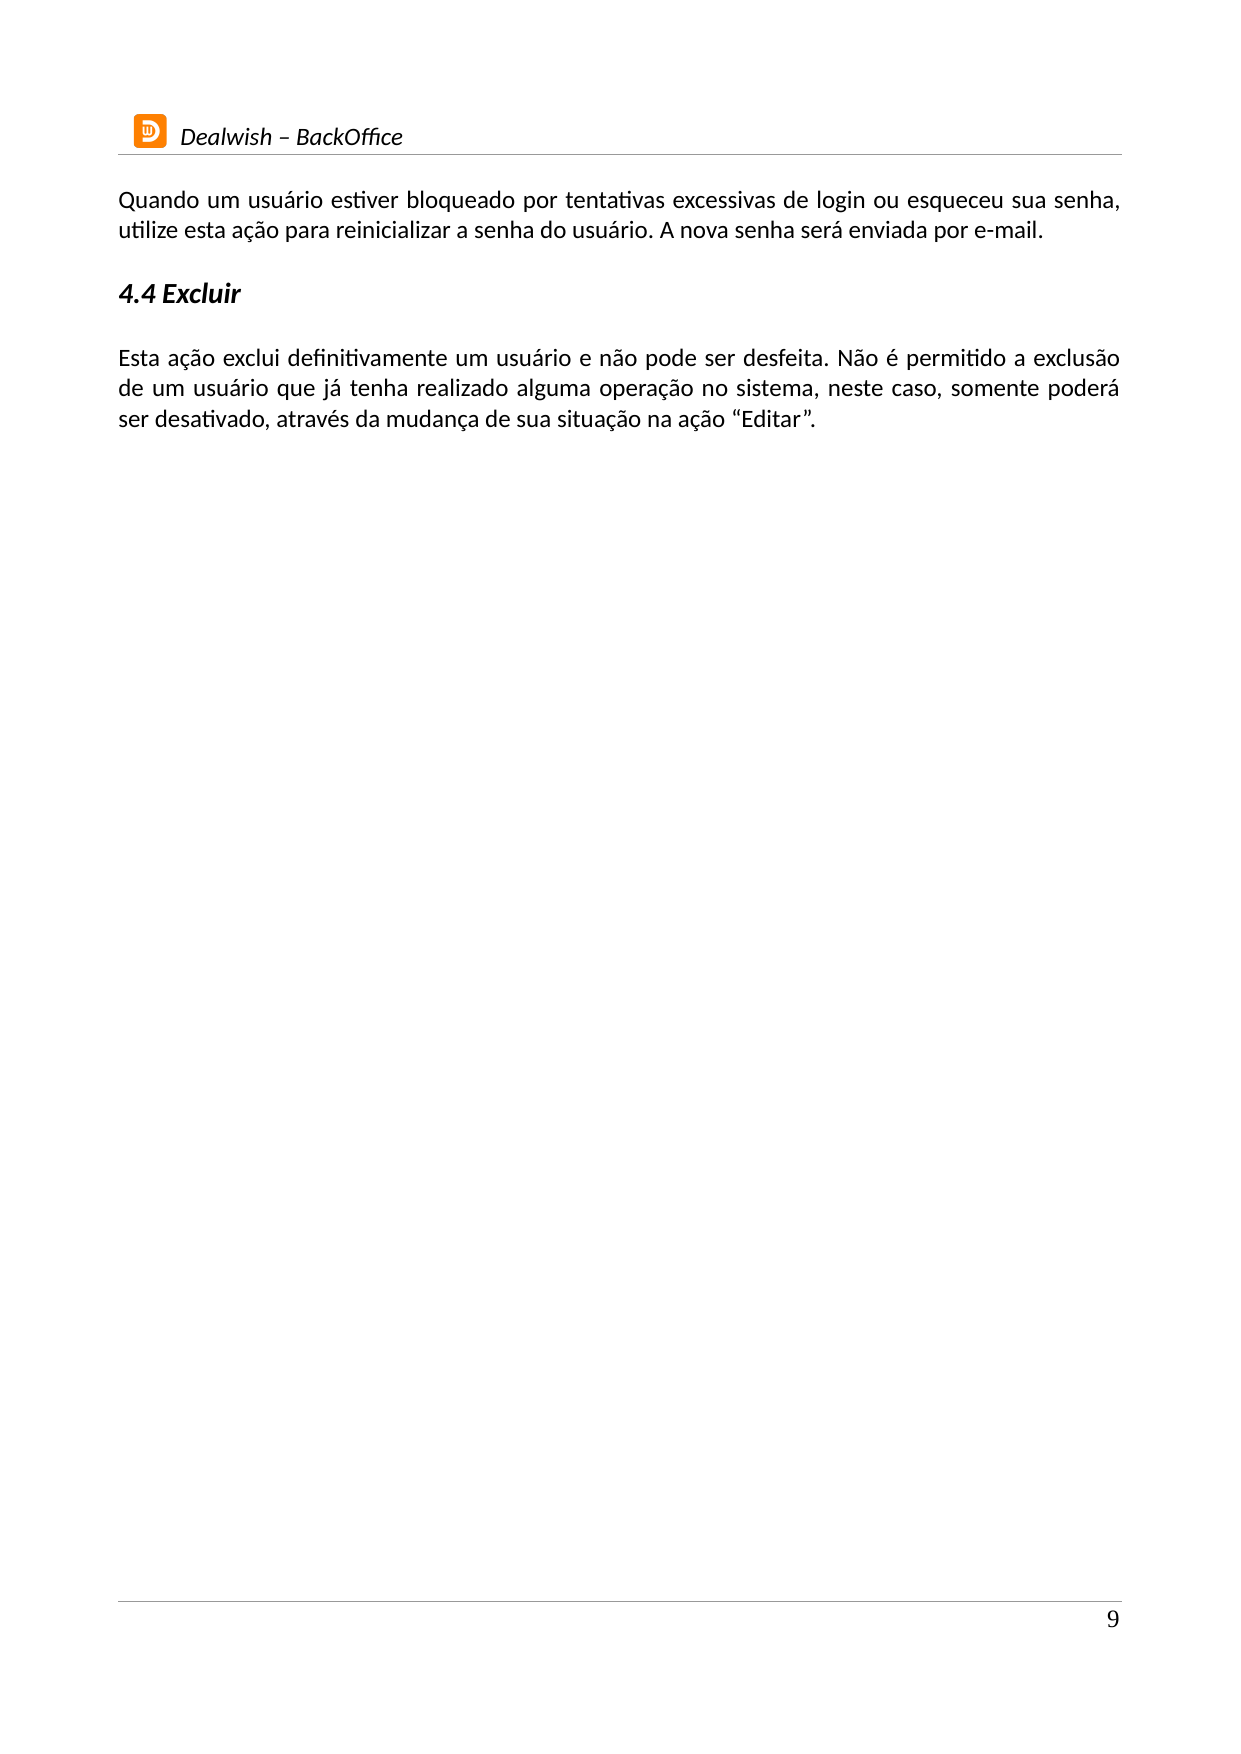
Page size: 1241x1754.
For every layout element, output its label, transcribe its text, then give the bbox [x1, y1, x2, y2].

subtitle 4.4 Excluir [118, 276, 1122, 311]
picture [133, 114, 167, 148]
text Esta ação exclui definitivamente um usuário e não pode ser desfeita. Não é permitido a exclusão de um usuário que já tenha realizado alguma operação no sistema, neste caso, somente poderá ser desativado, através da mudança de sua situação na ação “Editar”. [118, 342, 1122, 433]
text Quando um usuário estiver bloqueado por tentativas excessivas de login ou esqueceu sua senha, utilize esta ação para reinicializar a senha do usuário. A nova senha será enviada por e-mail. [118, 184, 1122, 245]
